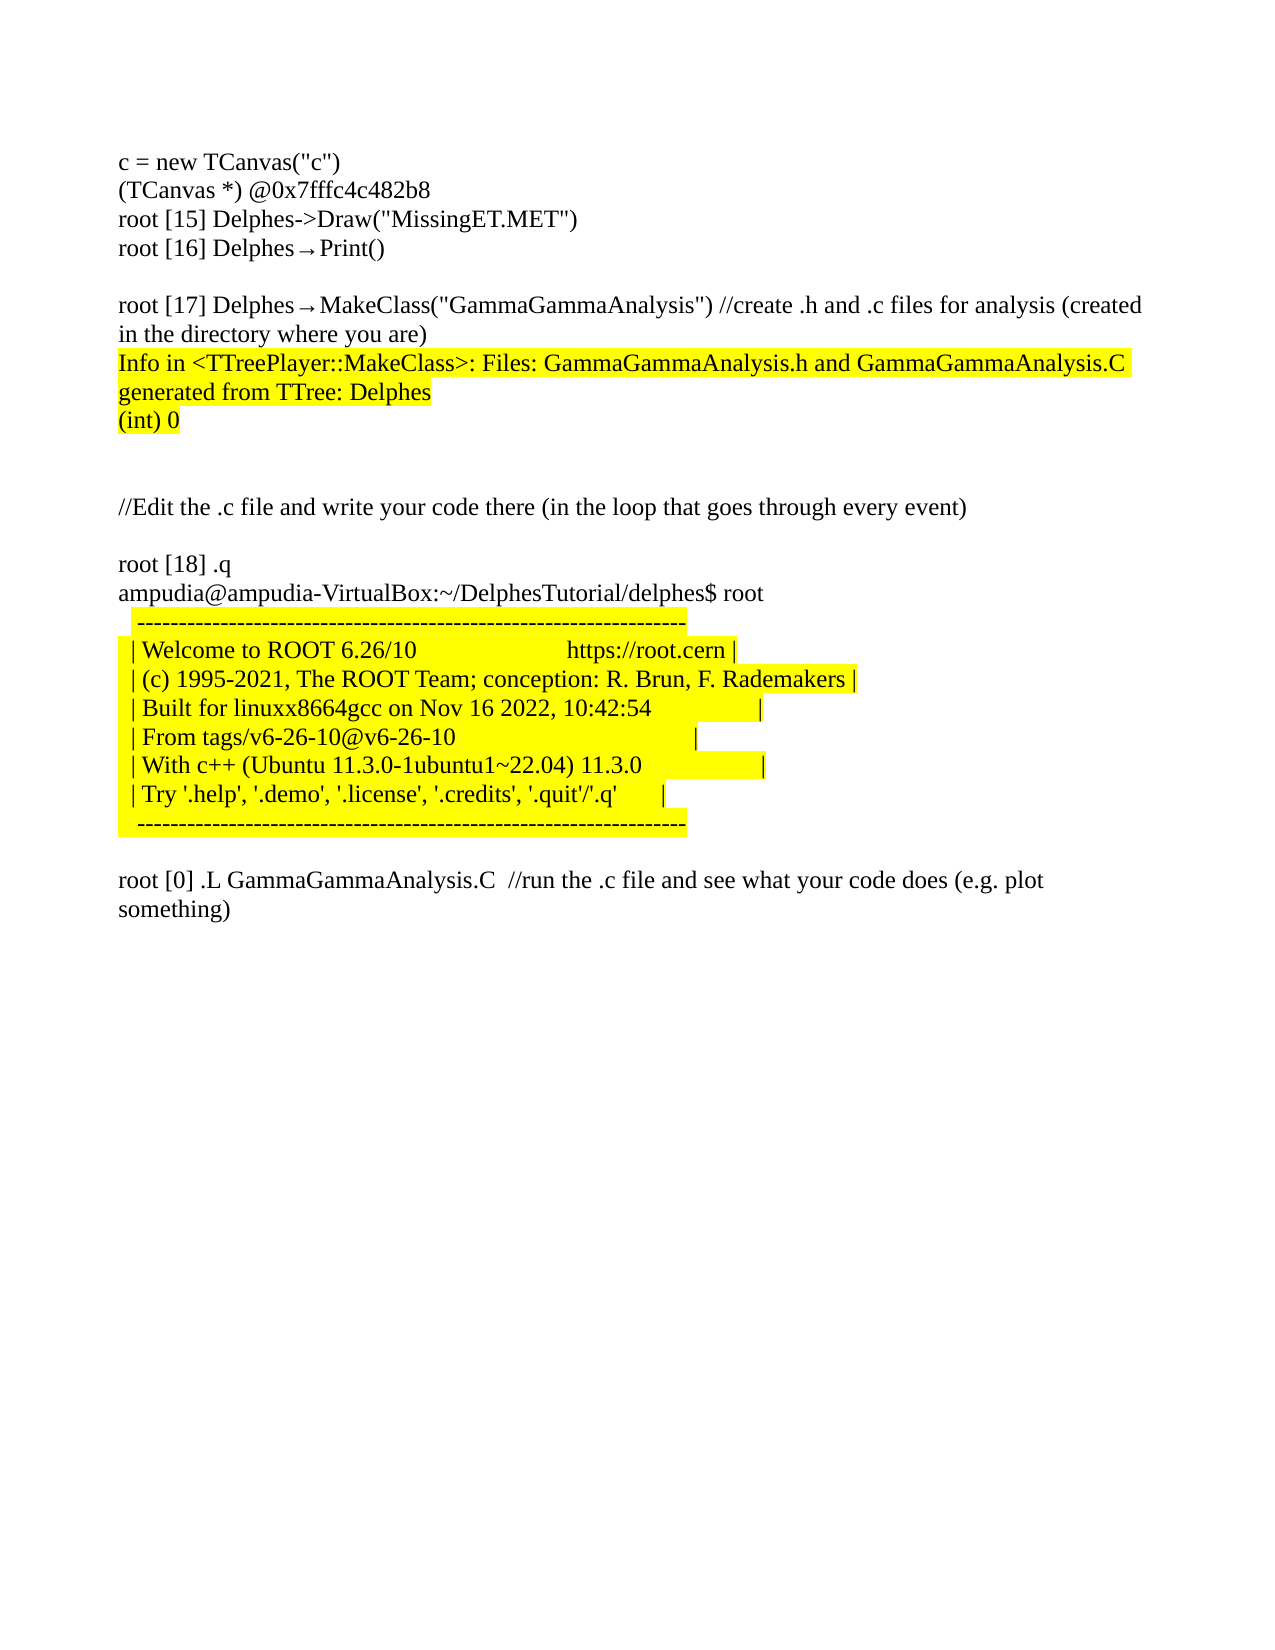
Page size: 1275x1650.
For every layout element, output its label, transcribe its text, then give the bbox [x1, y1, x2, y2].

text (TCanvas *) @0x7fffc4c482b8 [118, 176, 1157, 204]
text | From tags/v6-26-10@v6-26-10 | [118, 722, 1157, 751]
text c = new TCanvas("c") [118, 147, 1157, 176]
text ampudia@ampudia-VirtualBox:~/DelphesTutorial/delphes$ root [118, 578, 1157, 607]
text | (c) 1995-2021, The ROOT Team; conception: R. Brun, F. Rademakers | [118, 664, 1157, 693]
text | With c++ (Ubuntu 11.3.0-1ubuntu1~22.04) 11.3.0 | [118, 751, 1157, 779]
text //Edit the .c file and write your code there (in the loop that goes through every event) [118, 492, 1157, 521]
text | Try '.help', '.demo', '.license', '.credits', '.quit'/'.q' | [118, 779, 1157, 808]
text ------------------------------------------------------------------ [118, 808, 1157, 837]
text ------------------------------------------------------------------ [118, 607, 1157, 636]
text (int) 0 [118, 406, 1157, 434]
text root [16] Delphes→Print() [118, 233, 1157, 262]
text root [18] .q [118, 549, 1157, 578]
text root [17] Delphes→MakeClass("GammaGammaAnalysis") //create .h and .c files for analysis (created in the directory where you are) [118, 291, 1157, 348]
text Info in <TTreePlayer::MakeClass>: Files: GammaGammaAnalysis.h and GammaGammaAnalysis.C generated from TTree: Delphes [118, 348, 1157, 406]
text | Welcome to ROOT 6.26/10 https://root.cern | [118, 636, 1157, 664]
text root [15] Delphes->Draw("MissingET.MET") [118, 204, 1157, 233]
text | Built for linuxx8664gcc on Nov 16 2022, 10:42:54 | [118, 693, 1157, 722]
text root [0] .L GammaGammaAnalysis.C //run the .c file and see what your code does (e.g. plot something) [118, 866, 1157, 923]
